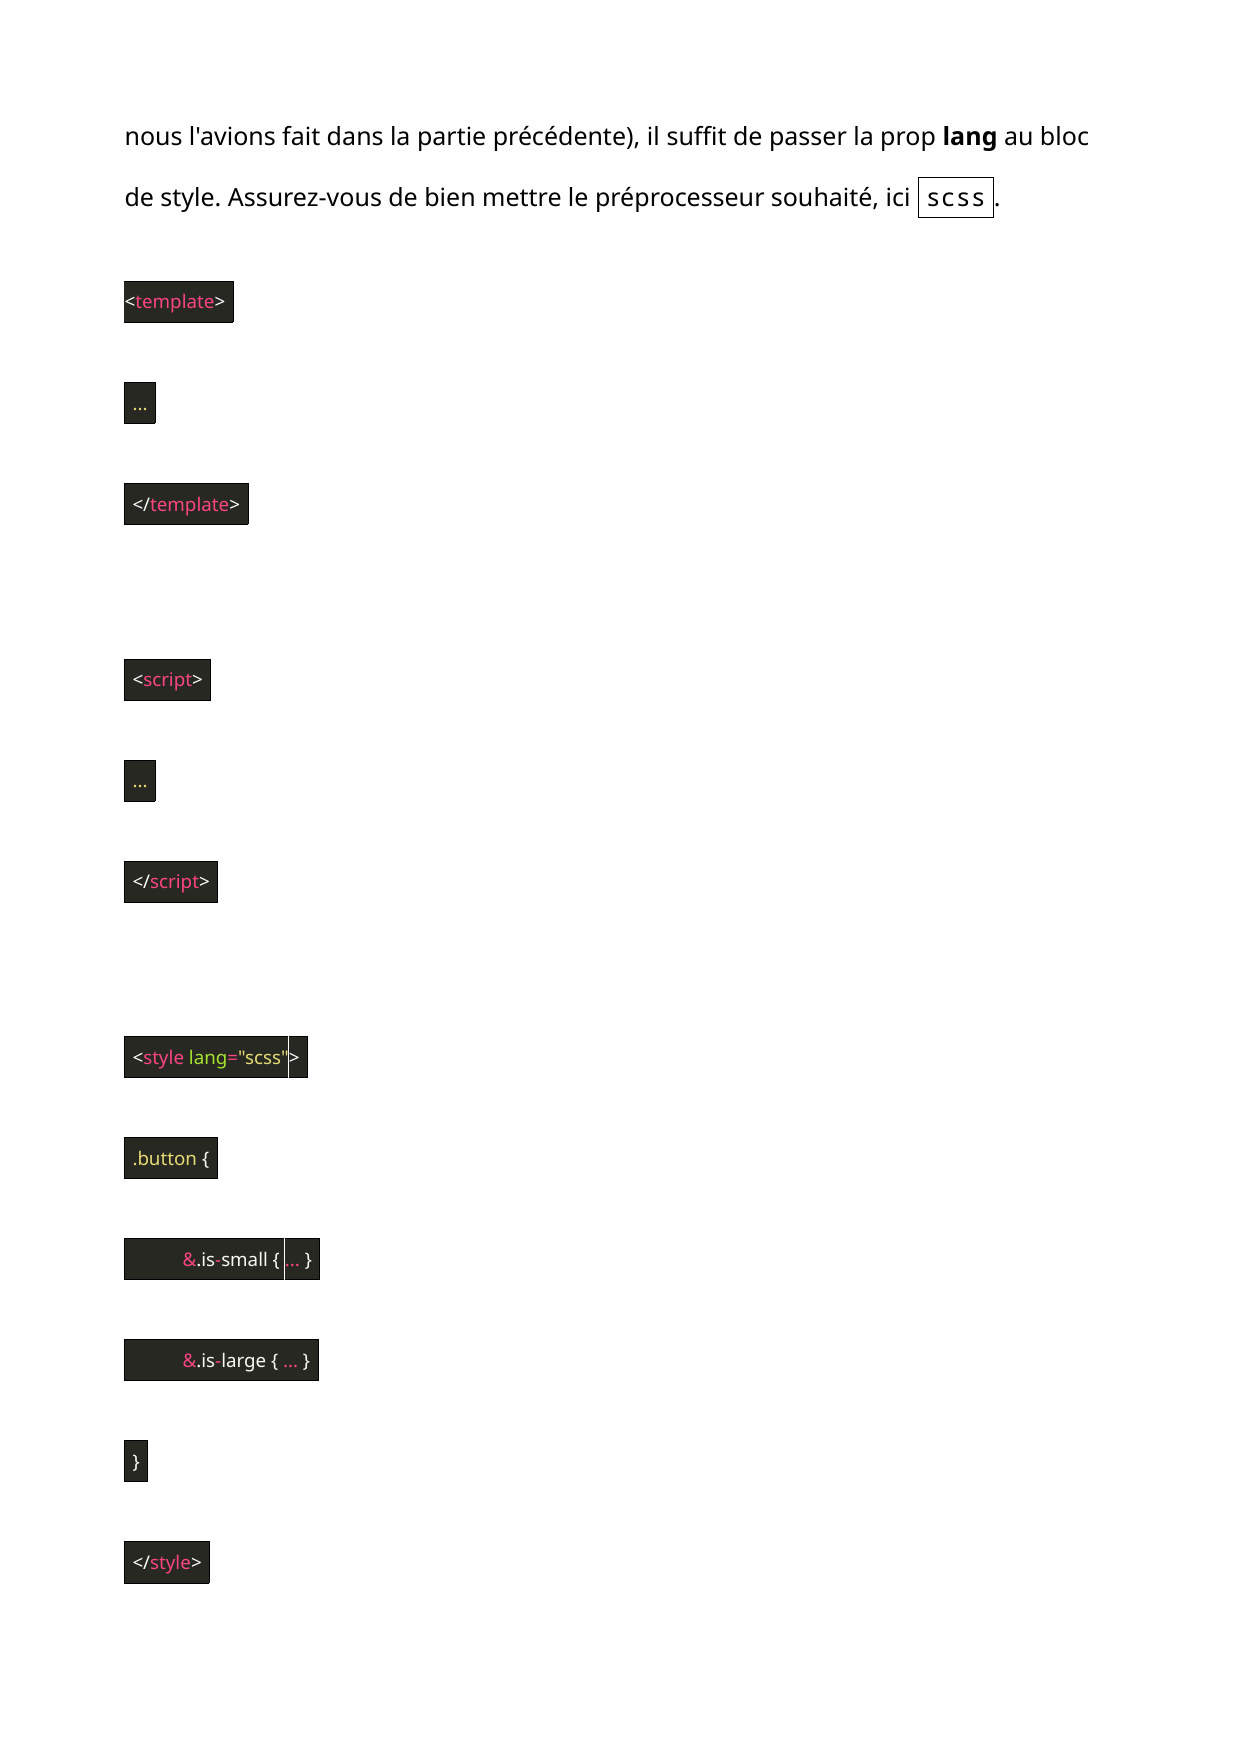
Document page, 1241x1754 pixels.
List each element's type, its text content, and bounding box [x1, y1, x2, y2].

text nous l'avions fait dans la partie précédente), il suffit de passer la prop lang au bloc de style. Assurez-vous de bien mettre le préprocesseur souhaité, ici scss. [124, 118, 1116, 217]
text ... [125, 761, 155, 801]
text <script> [125, 660, 210, 700]
text .button { [125, 1138, 217, 1178]
text [210, 1541, 1111, 1583]
text ... [125, 383, 155, 423]
text [156, 759, 1111, 801]
text &.is-small { ... } [125, 1239, 319, 1279]
text </template> [125, 484, 248, 524]
text [234, 281, 1111, 322]
text </style> [125, 1542, 209, 1583]
text [320, 1238, 1111, 1279]
text &.is-large { ... } [125, 1340, 318, 1380]
text [308, 1036, 1111, 1077]
text [218, 861, 1111, 902]
text [211, 658, 1111, 700]
text [218, 1137, 1111, 1178]
text [319, 1339, 1111, 1381]
text [156, 382, 1111, 423]
text [249, 483, 1111, 524]
text <style lang="scss"> [125, 1037, 307, 1077]
text [148, 1440, 1111, 1482]
text } [125, 1441, 147, 1481]
text </script> [125, 862, 217, 902]
text <template> [124, 282, 233, 322]
